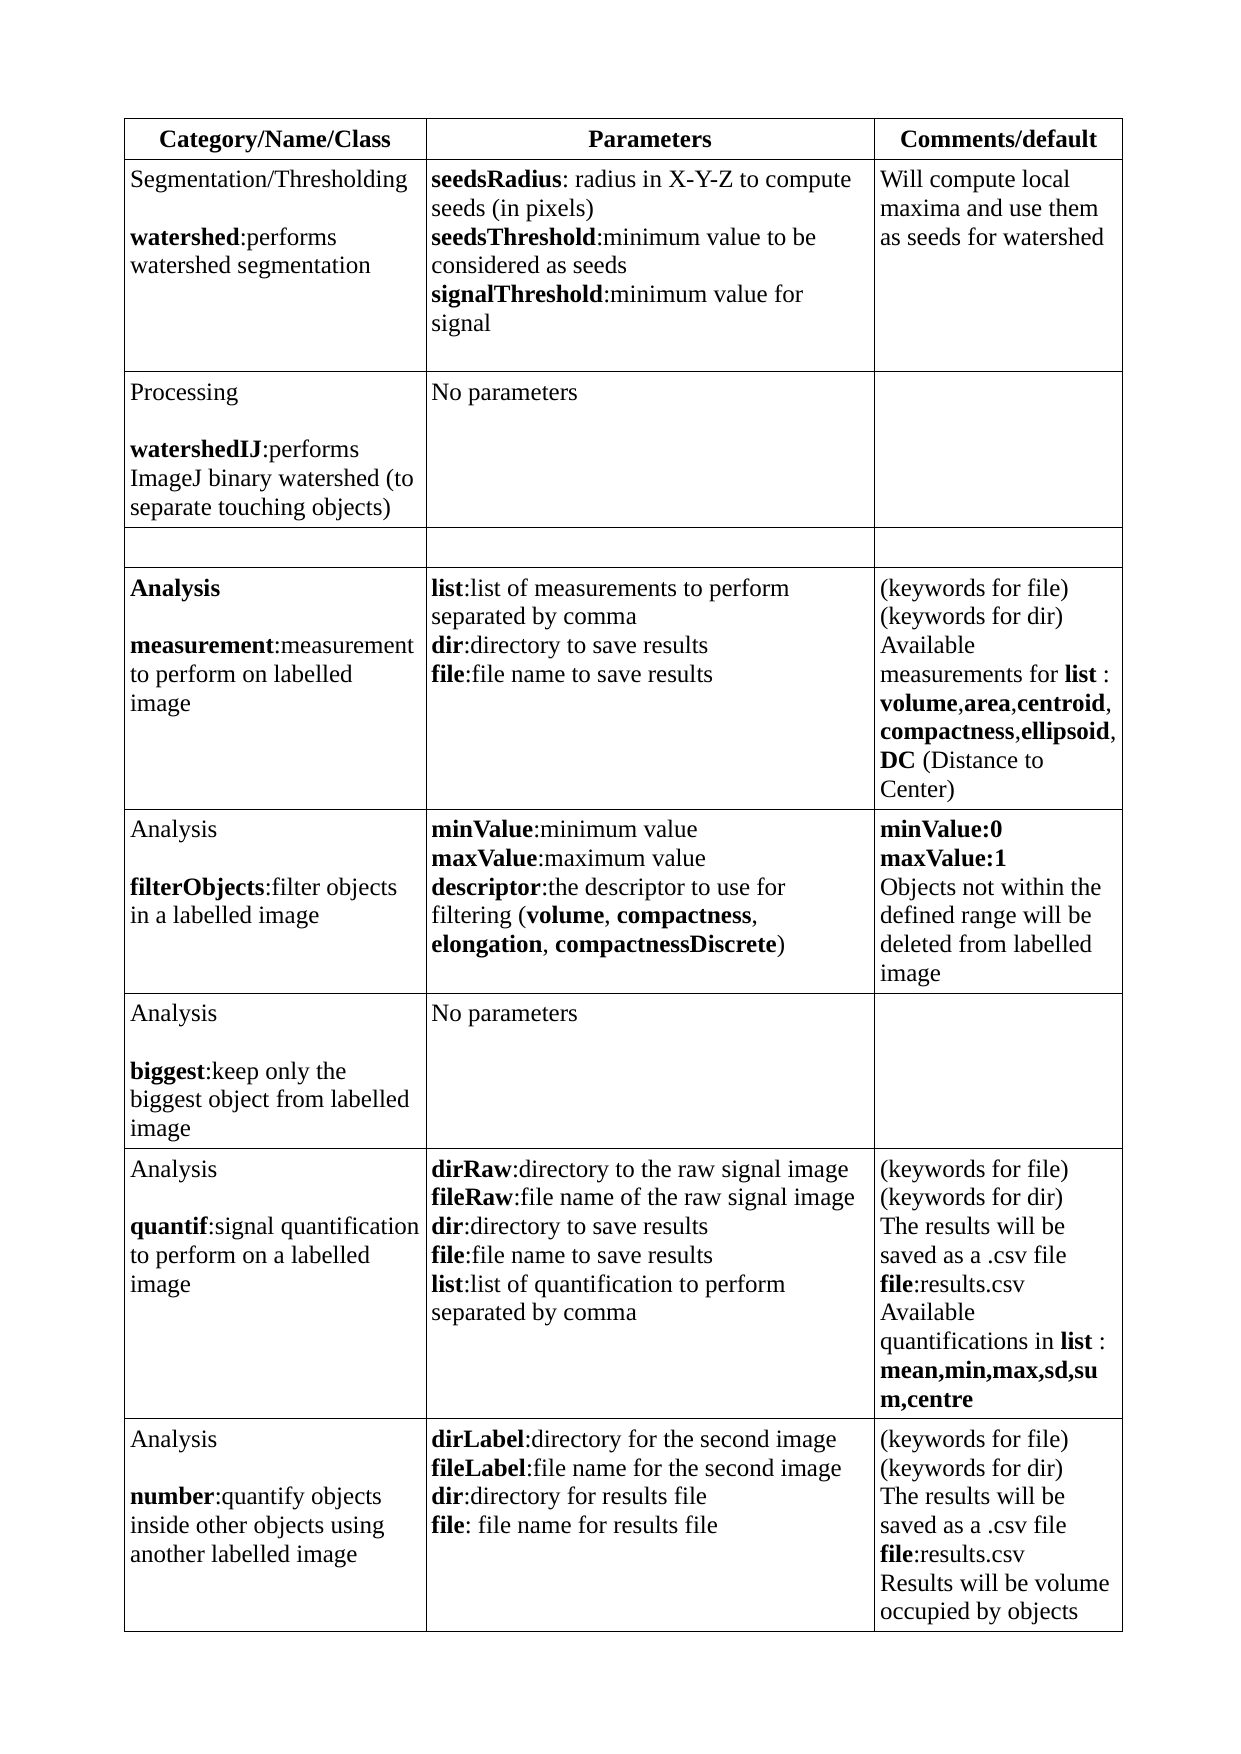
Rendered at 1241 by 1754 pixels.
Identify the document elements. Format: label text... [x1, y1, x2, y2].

table_cell Analysis biggest:keep only the biggest object from labelled image [125, 994, 426, 1148]
table_cell Analysis quantif:signal quantification to perform on a labelled image [125, 1149, 426, 1418]
table_cell minValue:0 maxValue:1 Objects not within the defined range will be deleted from labelled image [875, 810, 1122, 992]
table_cell [875, 994, 1122, 1148]
table_header Category/Name/Class [125, 119, 426, 158]
table_cell (keywords for file) (keywords for dir) The results will be saved as a .csv file file:results.csv Results will be volume occupied by objects [875, 1419, 1122, 1631]
table_cell seedsRadius: radius in X-Y-Z to compute seeds (in pixels) seedsThreshold:minimum value to be considered as seeds signalThreshold:minimum value for signal [427, 160, 874, 371]
table_cell Processing watershedIJ:performs ImageJ binary watershed (to separate touching objects) [125, 372, 426, 527]
table_cell Segmentation/Thresholding watershed:performs watershed segmentation [125, 160, 426, 371]
table_cell list:list of measurements to perform separated by comma dir:directory to save results file:file name to save results [427, 568, 874, 808]
table_cell No parameters [427, 994, 874, 1148]
table_cell (keywords for file) (keywords for dir) The results will be saved as a .csv file file:results.csv Available quantifications in list : mean,min,max,sd,sum,centre [875, 1149, 1122, 1418]
table_header Comments/default [875, 119, 1122, 158]
table_cell Analysis measurement:measurement to perform on labelled image [125, 568, 426, 808]
table_cell Will compute local maxima and use them as seeds for watershed [875, 160, 1122, 371]
table_cell dirRaw:directory to the raw signal image fileRaw:file name of the raw signal image dir:directory to save results file:file name to save results list:list of quantification to perform separated by comma [427, 1149, 874, 1418]
table_cell [875, 372, 1122, 527]
table_cell [427, 528, 874, 567]
table_cell minValue:minimum value maxValue:maximum value descriptor:the descriptor to use for filtering (volume, compactness, elongation, compactnessDiscrete) [427, 810, 874, 992]
table_cell No parameters [427, 372, 874, 527]
table_cell (keywords for file) (keywords for dir) Available measurements for list : volume,area,centroid,compactness,ellipsoid,DC (Distance to Center) [875, 568, 1122, 808]
table_cell Analysis number:quantify objects inside other objects using another labelled image [125, 1419, 426, 1631]
table_cell [875, 528, 1122, 567]
table_cell Analysis filterObjects:filter objects in a labelled image [125, 810, 426, 992]
table_cell dirLabel:directory for the second image fileLabel:file name for the second image dir:directory for results file file: file name for results file [427, 1419, 874, 1631]
table_cell [125, 528, 426, 567]
table_header Parameters [427, 119, 874, 158]
